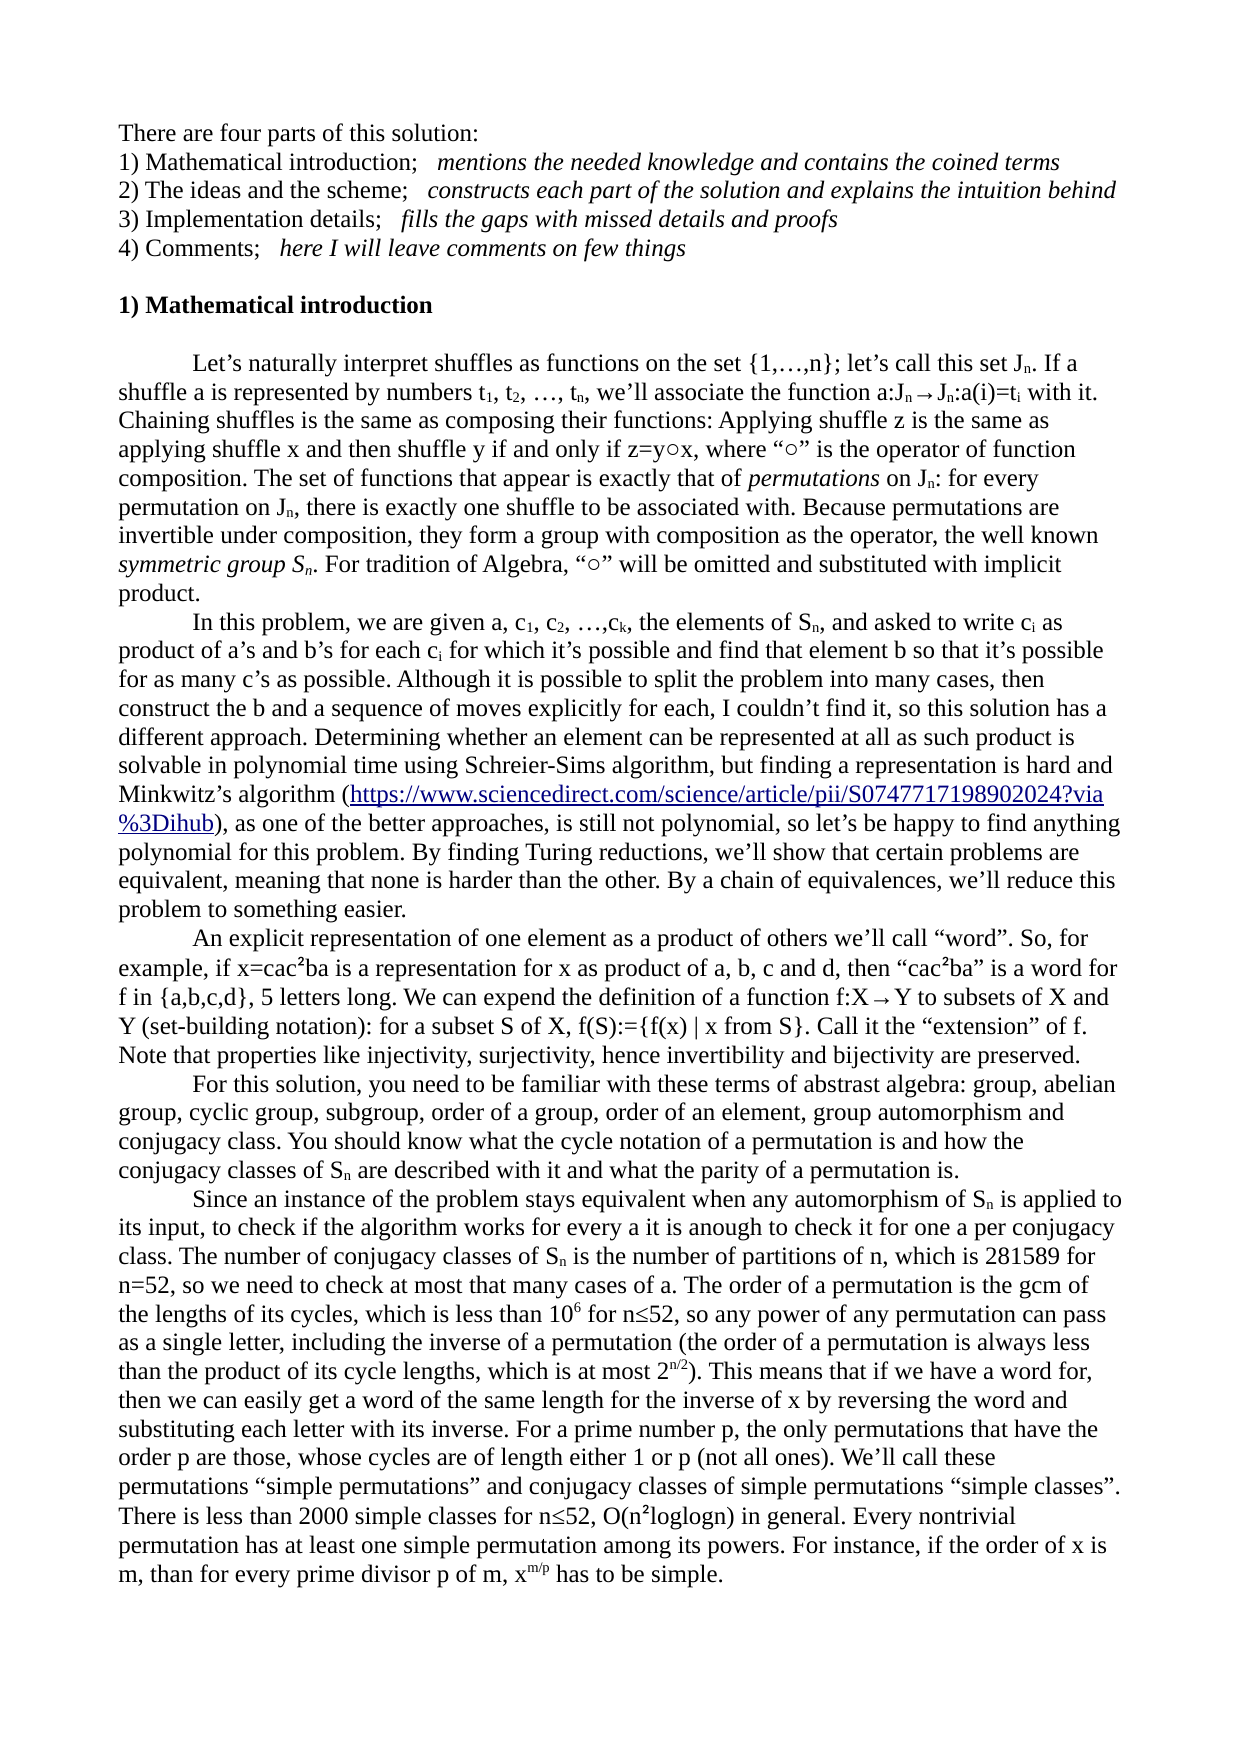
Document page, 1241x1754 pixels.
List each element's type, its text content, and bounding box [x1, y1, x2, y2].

text An explicit representation of one element as a product of others we’ll call “word”. So, for example, if x=cac²ba is a representation for x as product of a, b, c and d, then “cac²ba” is a word for f in {a,b,c,d}, 5 letters long. We can expend the definition of a function f:X→Y to subsets of X and Y (set-building notation): for a subset S of X, f(S):={f(x) | x from S}. Call it the “extension” of f. Note that properties like injectivity, surjectivity, hence invertibility and bijectivity are preserved. [118, 923, 1122, 1069]
text 1) Mathematical introduction; mentions the needed knowledge and contains the coined terms [118, 147, 1122, 176]
text In this problem, we are given a, c1, c2, …,ck, the elements of Sn, and asked to write ci as product of a’s and b’s for each ci for which it’s possible and find that element b so that it’s possible for as many c’s as possible. Although it is possible to split the problem into many cases, then construct the b and a sequence of moves explicitly for each, I couldn’t find it, so this solution has a different approach. Determining whether an element can be represented at all as such product is solvable in polynomial time using Schreier-Sims algorithm, but finding a representation is hard and Minkwitz’s algorithm (https://www.sciencedirect.com/science/article/pii/S0747717198902024?via%3Dihub), as one of the better approaches, is still not polynomial, so let’s be happy to find anything polynomial for this problem. By finding Turing reductions, we’ll show that certain problems are equivalent, meaning that none is harder than the other. By a chain of equivalences, we’ll reduce this problem to something easier. [118, 607, 1122, 923]
text 2) The ideas and the scheme; constructs each part of the solution and explains the intuition behind [118, 176, 1122, 204]
text Let’s naturally interpret shuffles as functions on the set {1,…,n}; let’s call this set Jn. If a shuffle a is represented by numbers t1, t2, …, tn, we’ll associate the function a:Jn→Jn:a(i)=ti with it. Chaining shuffles is the same as composing their functions: Applying shuffle z is the same as applying shuffle x and then shuffle y if and only if z=y○x, where “○” is the operator of function composition. The set of functions that appear is exactly that of permutations on Jn: for every permutation on Jn, there is exactly one shuffle to be associated with. Because permutations are invertible under composition, they form a group with composition as the operator, the well known symmetric group Sn. For tradition of Algebra, “○” will be omitted and substituted with implicit product. [118, 348, 1122, 607]
text Since an instance of the problem stays equivalent when any automorphism of Sn is applied to its input, to check if the algorithm works for every a it is anough to check it for one a per conjugacy class. The number of conjugacy classes of Sn is the number of partitions of n, which is 281589 for n=52, so we need to check at most that many cases of a. The order of a permutation is the gcm of the lengths of its cycles, which is less than 106 for n≤52, so any power of any permutation can pass as a single letter, including the inverse of a permutation (the order of a permutation is always less than the product of its cycle lengths, which is at most 2n/2). This means that if we have a word for, then we can easily get a word of the same length for the inverse of x by reversing the word and substituting each letter with its inverse. For a prime number p, the only permutations that have the order p are those, whose cycles are of length either 1 or p (not all ones). We’ll call these permutations “simple permutations” and conjugacy classes of simple permutations “simple classes”. There is less than 2000 simple classes for n≤52, O(n²loglogn) in general. Every nontrivial permutation has at least one simple permutation among its powers. For instance, if the order of x is m, than for every prime divisor p of m, xm/p has to be simple. [118, 1184, 1122, 1588]
text There are four parts of this solution: [118, 118, 1122, 147]
text 1) Mathematical introduction [118, 291, 1122, 319]
text For this solution, you need to be familiar with these terms of abstrast algebra: group, abelian group, cyclic group, subgroup, order of a group, order of an element, group automorphism and conjugacy class. You should know what the cycle notation of a permutation is and how the conjugacy classes of Sn are described with it and what the parity of a permutation is. [118, 1069, 1122, 1184]
text 3) Implementation details; fills the gaps with missed details and proofs [118, 204, 1122, 233]
text 4) Comments; here I will leave comments on few things [118, 233, 1122, 262]
